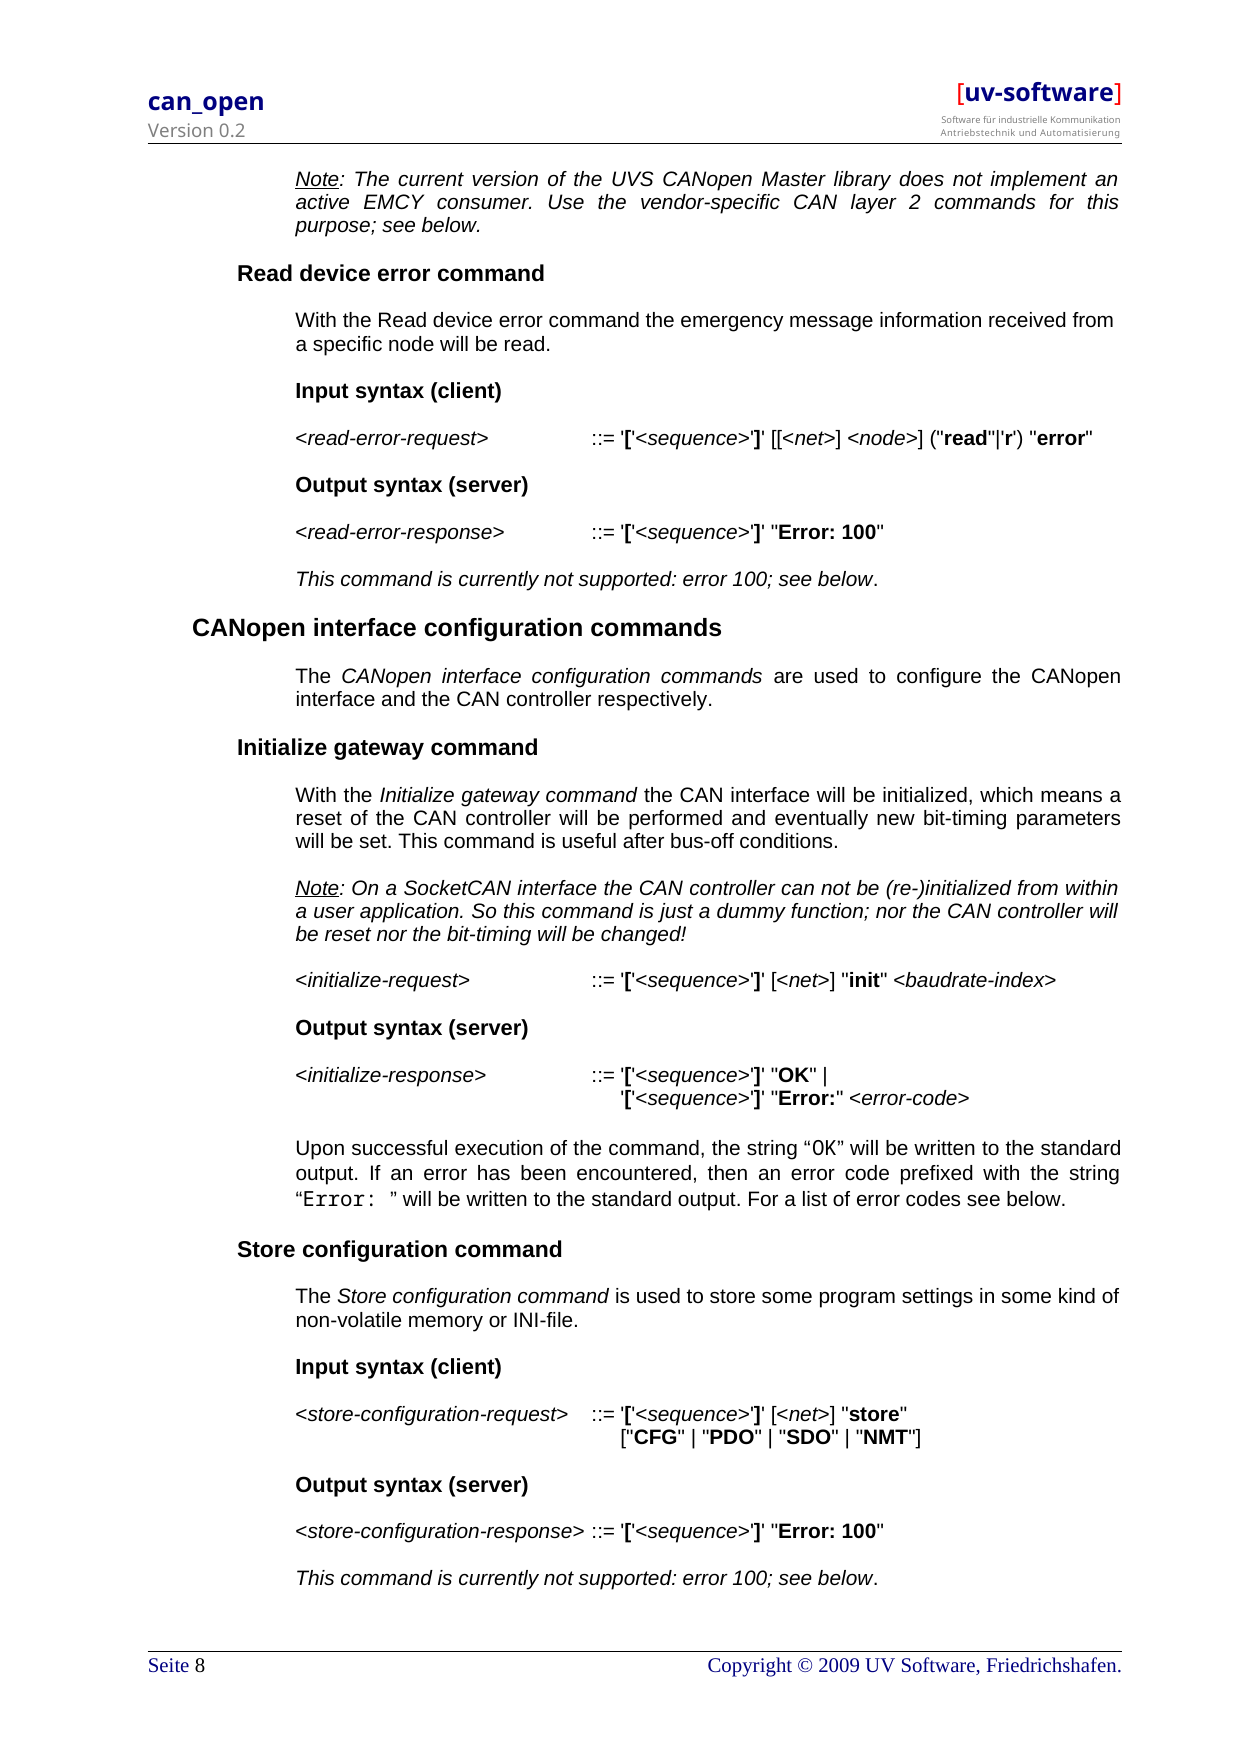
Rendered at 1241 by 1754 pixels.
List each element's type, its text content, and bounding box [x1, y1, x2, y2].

text Upon successful execution of the command, the string “OK” will be written to the standard output. If an error has been encountered, then an error code prefixed with the string “Error: ” will be written to the standard output. For a list of error codes see below. [295, 1133, 1122, 1213]
text Output syntax (server) [295, 1472, 1122, 1497]
text Input syntax (client) [295, 1355, 1122, 1379]
text The Store configuration command is used to store some program settings in some kind of non-volatile memory or INI-file. [295, 1285, 1122, 1332]
text <read-error-request> ::= '['<sequence>']' [[<net>] <node>] ("read"|'r') "error" [295, 426, 1122, 450]
text Initialize gateway command [237, 734, 1122, 760]
text With the Initialize gateway command the CAN interface will be initialized, which means a reset of the CAN controller will be performed and eventually new bit-timing parameters will be set. This command is useful after bus-off conditions. [295, 783, 1122, 853]
text This command is currently not supported: error 100; see below. [295, 567, 1122, 590]
text <initialize-request> ::= '['<sequence>']' [<net>] "init" <baudrate-index> [295, 969, 1122, 992]
text Note: The current version of the UVS CANopen Master library does not implement an active EMCY consumer. Use the vendor-specific CAN layer 2 commands for this purpose; see below. [295, 167, 1122, 237]
text <store-configuration-response> ::= '['<sequence>']' "Error: 100" [295, 1520, 1122, 1543]
text CANopen interface configuration commands [192, 613, 1122, 641]
text <read-error-response> ::= '['<sequence>']' "Error: 100" [295, 521, 1122, 544]
text The CANopen interface configuration commands are used to configure the CANopen interface and the CAN controller respectively. [295, 665, 1122, 711]
text Input syntax (client) [295, 379, 1122, 403]
text Output syntax (server) [295, 473, 1122, 497]
text Store configuration command [237, 1236, 1122, 1262]
text '['<sequence>']' "Error:" <error-code> [295, 1086, 1122, 1110]
text <store-configuration-request> ::= '['<sequence>']' [<net>] "store" ["CFG" | "PDO" | "SDO" | "NMT"] [295, 1402, 1122, 1449]
text Note: On a SocketCAN interface the CAN controller can not be (re-)initialized from within a user application. So this command is just a dummy function; nor the CAN controller will be reset nor the bit-timing will be changed! [295, 876, 1122, 946]
text This command is currently not supported: error 100; see below. [295, 1566, 1122, 1589]
text <initialize-response> ::= '['<sequence>']' "OK" | [295, 1063, 1122, 1086]
text With the Read device error command the emergency message information received from a specific node will be read. [295, 309, 1122, 356]
text Output syntax (server) [295, 1016, 1122, 1040]
text Read device error command [237, 260, 1122, 286]
